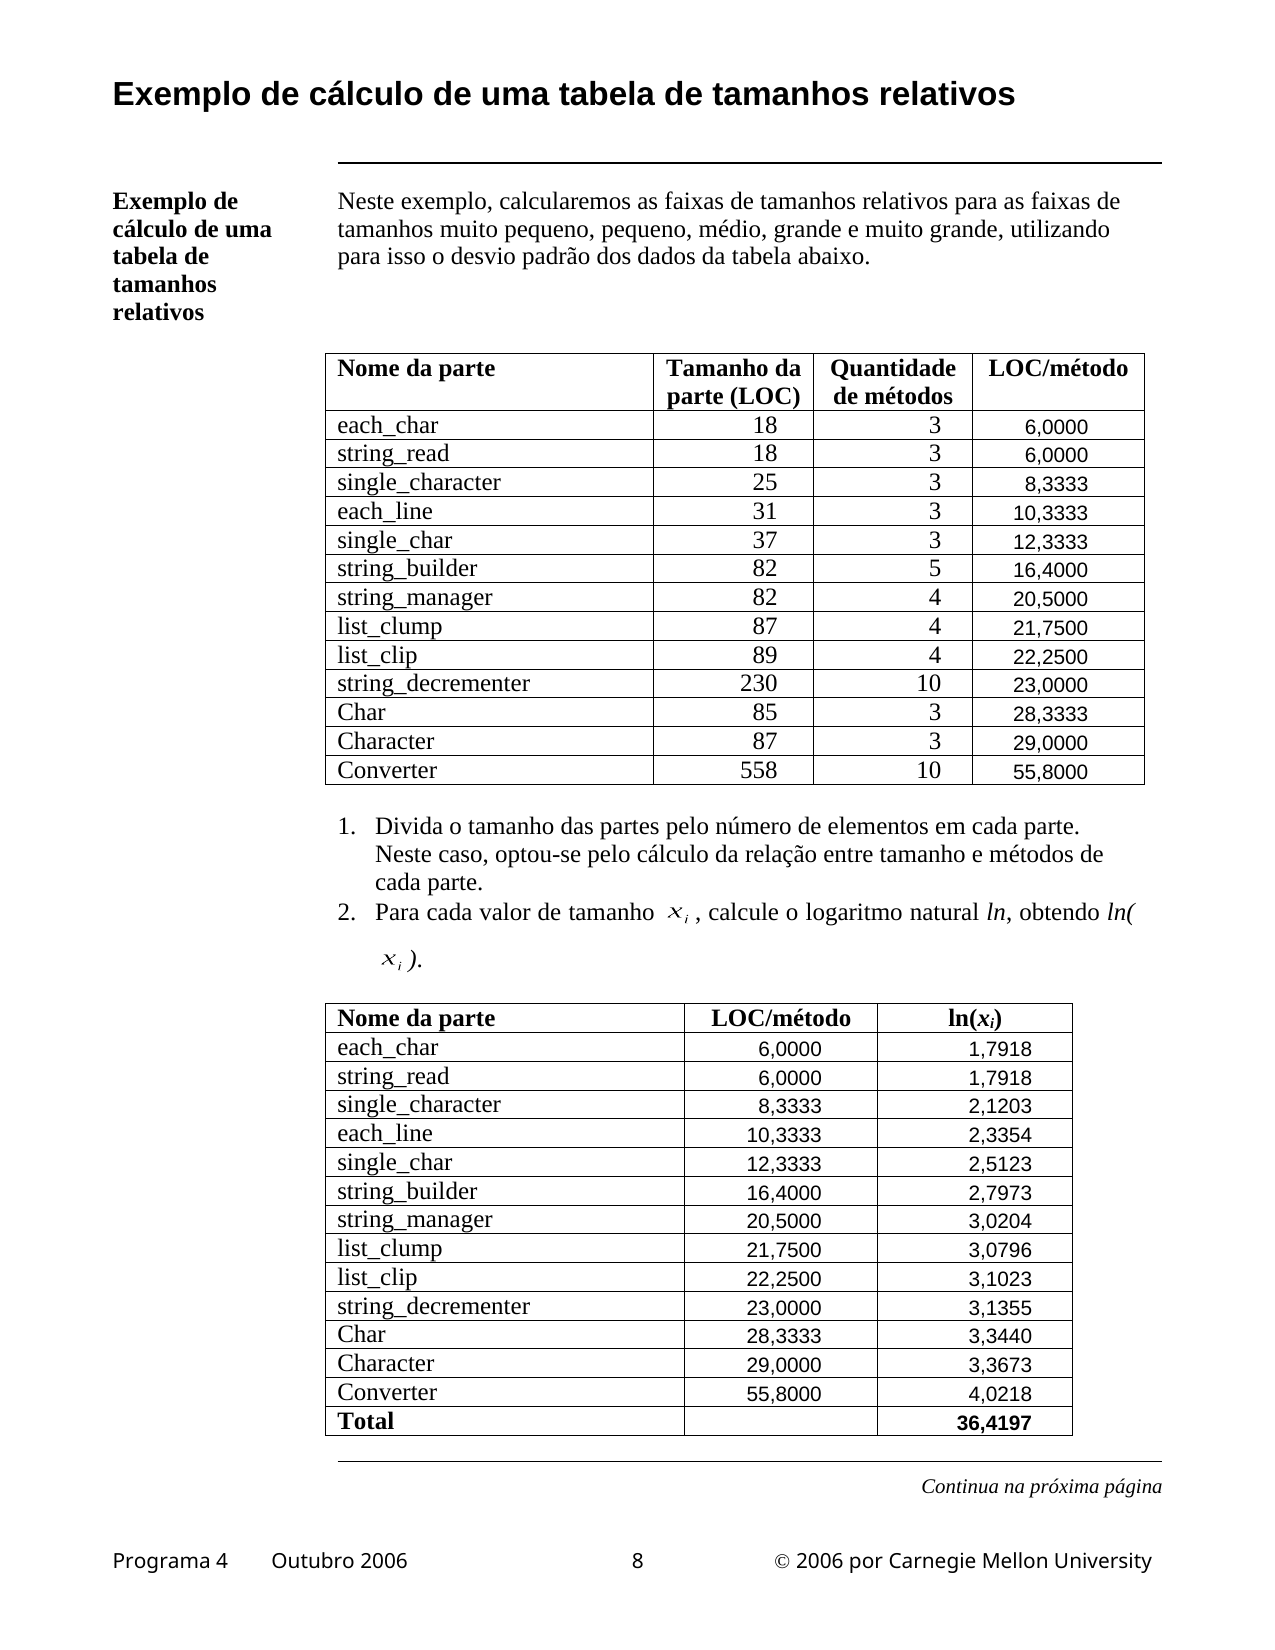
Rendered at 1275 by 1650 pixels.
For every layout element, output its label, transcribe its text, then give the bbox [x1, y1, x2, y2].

table_cell list_clip [326, 641, 653, 668]
table_cell string_read [326, 1062, 684, 1089]
table_cell 6,0000 [973, 440, 1144, 467]
table_cell 31 [654, 497, 813, 525]
table_header ln(xi) [878, 1004, 1072, 1032]
table_cell 3 [814, 497, 972, 525]
title Exemplo de cálculo de uma tabela de tamanhos relativos [112, 75, 1162, 112]
table_cell 3,1355 [878, 1292, 1072, 1319]
table_cell Converter [326, 756, 653, 783]
table_cell Character [326, 1349, 684, 1377]
table_cell 87 [654, 727, 813, 755]
table_cell 82 [654, 583, 813, 611]
table_cell single_char [326, 1148, 684, 1176]
table_cell 10 [814, 670, 972, 697]
table_cell 3 [814, 727, 972, 755]
table_cell 3 [814, 468, 972, 496]
table_cell 82 [654, 555, 813, 582]
table_header Nome da parte [326, 354, 653, 410]
table_header LOC/método [973, 354, 1144, 410]
table_cell Converter [326, 1378, 684, 1406]
table_cell 2,3354 [878, 1119, 1072, 1147]
table_cell 10,3333 [973, 497, 1144, 525]
table_cell 89 [654, 641, 813, 668]
table_cell 28,3333 [973, 698, 1144, 726]
table_cell 55,8000 [973, 756, 1144, 783]
table_cell 12,3333 [685, 1148, 877, 1176]
table_header Neste exemplo, calcularemos as faixas de tamanhos relativos para as faixas de tamanhos muito pequeno, pequeno, médio, grande e muito grande, utilizando para isso o desvio padrão dos dados da tabela abaixo. [319, 187, 1153, 326]
table_cell 230 [654, 670, 813, 697]
table_header Quantidade de métodos [814, 354, 972, 410]
table_cell 28,3333 [685, 1321, 877, 1348]
table_cell 3,0204 [878, 1206, 1072, 1233]
table_cell 55,8000 [685, 1378, 877, 1406]
table_cell 20,5000 [685, 1206, 877, 1233]
table_cell 10 [814, 756, 972, 783]
table_cell 3 [814, 440, 972, 467]
table_cell 22,2500 [685, 1263, 877, 1291]
table_cell each_char [326, 411, 653, 438]
table_cell string_manager [326, 583, 653, 611]
table_cell 558 [654, 756, 813, 783]
table_cell each_line [326, 1119, 684, 1147]
table_cell Character [326, 727, 653, 755]
table_cell list_clip [326, 1263, 684, 1291]
table_cell 16,4000 [685, 1177, 877, 1204]
table_cell string_read [326, 440, 653, 467]
table_cell single_character [326, 1091, 684, 1118]
table_cell 5 [814, 555, 972, 582]
table_cell 20,5000 [973, 583, 1144, 611]
table_cell 6,0000 [685, 1033, 877, 1061]
table_cell list_clump [326, 1234, 684, 1262]
table_cell 4 [814, 641, 972, 668]
table_cell string_builder [326, 1177, 684, 1204]
table_cell 10,3333 [685, 1119, 877, 1147]
table_cell each_char [326, 1033, 684, 1061]
table_cell 6,0000 [685, 1062, 877, 1089]
table_header Nome da parte [326, 1004, 684, 1032]
table_cell each_line [326, 497, 653, 525]
table_header Divida o tamanho das partes pelo número de elementos em cada parte. Neste caso, optou-se pelo cálculo da relação entre tamanho e métodos de cada parte. Para cada valor de tamanho , calcule o logaritmo natural ln, obtendo ln(). [319, 812, 1153, 976]
text Continua na próxima página [337, 1462, 1162, 1498]
table_cell 4 [814, 583, 972, 611]
table_header Tamanho da parte (LOC) [654, 354, 813, 410]
table_cell 36,4197 [878, 1407, 1072, 1434]
table_cell 3,1023 [878, 1263, 1072, 1291]
table_cell 25 [654, 468, 813, 496]
table_cell 23,0000 [973, 670, 1144, 697]
table_cell 87 [654, 612, 813, 640]
table_cell 8,3333 [973, 468, 1144, 496]
table_cell 21,7500 [973, 612, 1144, 640]
table_cell 3,0796 [878, 1234, 1072, 1262]
table_header Exemplo de cálculo de uma tabela de tamanhos relativos [94, 187, 319, 326]
table_cell [685, 1407, 877, 1434]
table_cell 18 [654, 411, 813, 438]
table_cell 3 [814, 526, 972, 553]
table_cell 12,3333 [973, 526, 1144, 553]
table_cell single_character [326, 468, 653, 496]
table_cell 6,0000 [973, 411, 1144, 438]
table_header LOC/método [685, 1004, 877, 1032]
table_cell 18 [654, 440, 813, 467]
table_cell string_decrementer [326, 670, 653, 697]
table_cell 21,7500 [685, 1234, 877, 1262]
table_cell string_decrementer [326, 1292, 684, 1319]
table_cell 1,7918 [878, 1033, 1072, 1061]
table_cell 29,0000 [685, 1349, 877, 1377]
table_cell 3 [814, 411, 972, 438]
table_cell Total [326, 1407, 684, 1434]
table_cell 2,1203 [878, 1091, 1072, 1118]
table_cell Char [326, 1321, 684, 1348]
table_cell 3 [814, 698, 972, 726]
table_cell string_builder [326, 555, 653, 582]
table_cell 85 [654, 698, 813, 726]
table_header [94, 812, 319, 976]
table_cell 29,0000 [973, 727, 1144, 755]
table_cell 3,3440 [878, 1321, 1072, 1348]
table_cell 2,7973 [878, 1177, 1072, 1204]
table_cell list_clump [326, 612, 653, 640]
table_cell 8,3333 [685, 1091, 877, 1118]
table_cell 22,2500 [973, 641, 1144, 668]
table_cell 23,0000 [685, 1292, 877, 1319]
table_cell 4 [814, 612, 972, 640]
table_cell string_manager [326, 1206, 684, 1233]
table_cell Char [326, 698, 653, 726]
table_cell 1,7918 [878, 1062, 1072, 1089]
table_cell 4,0218 [878, 1378, 1072, 1406]
table_cell single_char [326, 526, 653, 553]
table_cell 3,3673 [878, 1349, 1072, 1377]
table_cell 2,5123 [878, 1148, 1072, 1176]
table_cell 37 [654, 526, 813, 553]
table_cell 16,4000 [973, 555, 1144, 582]
